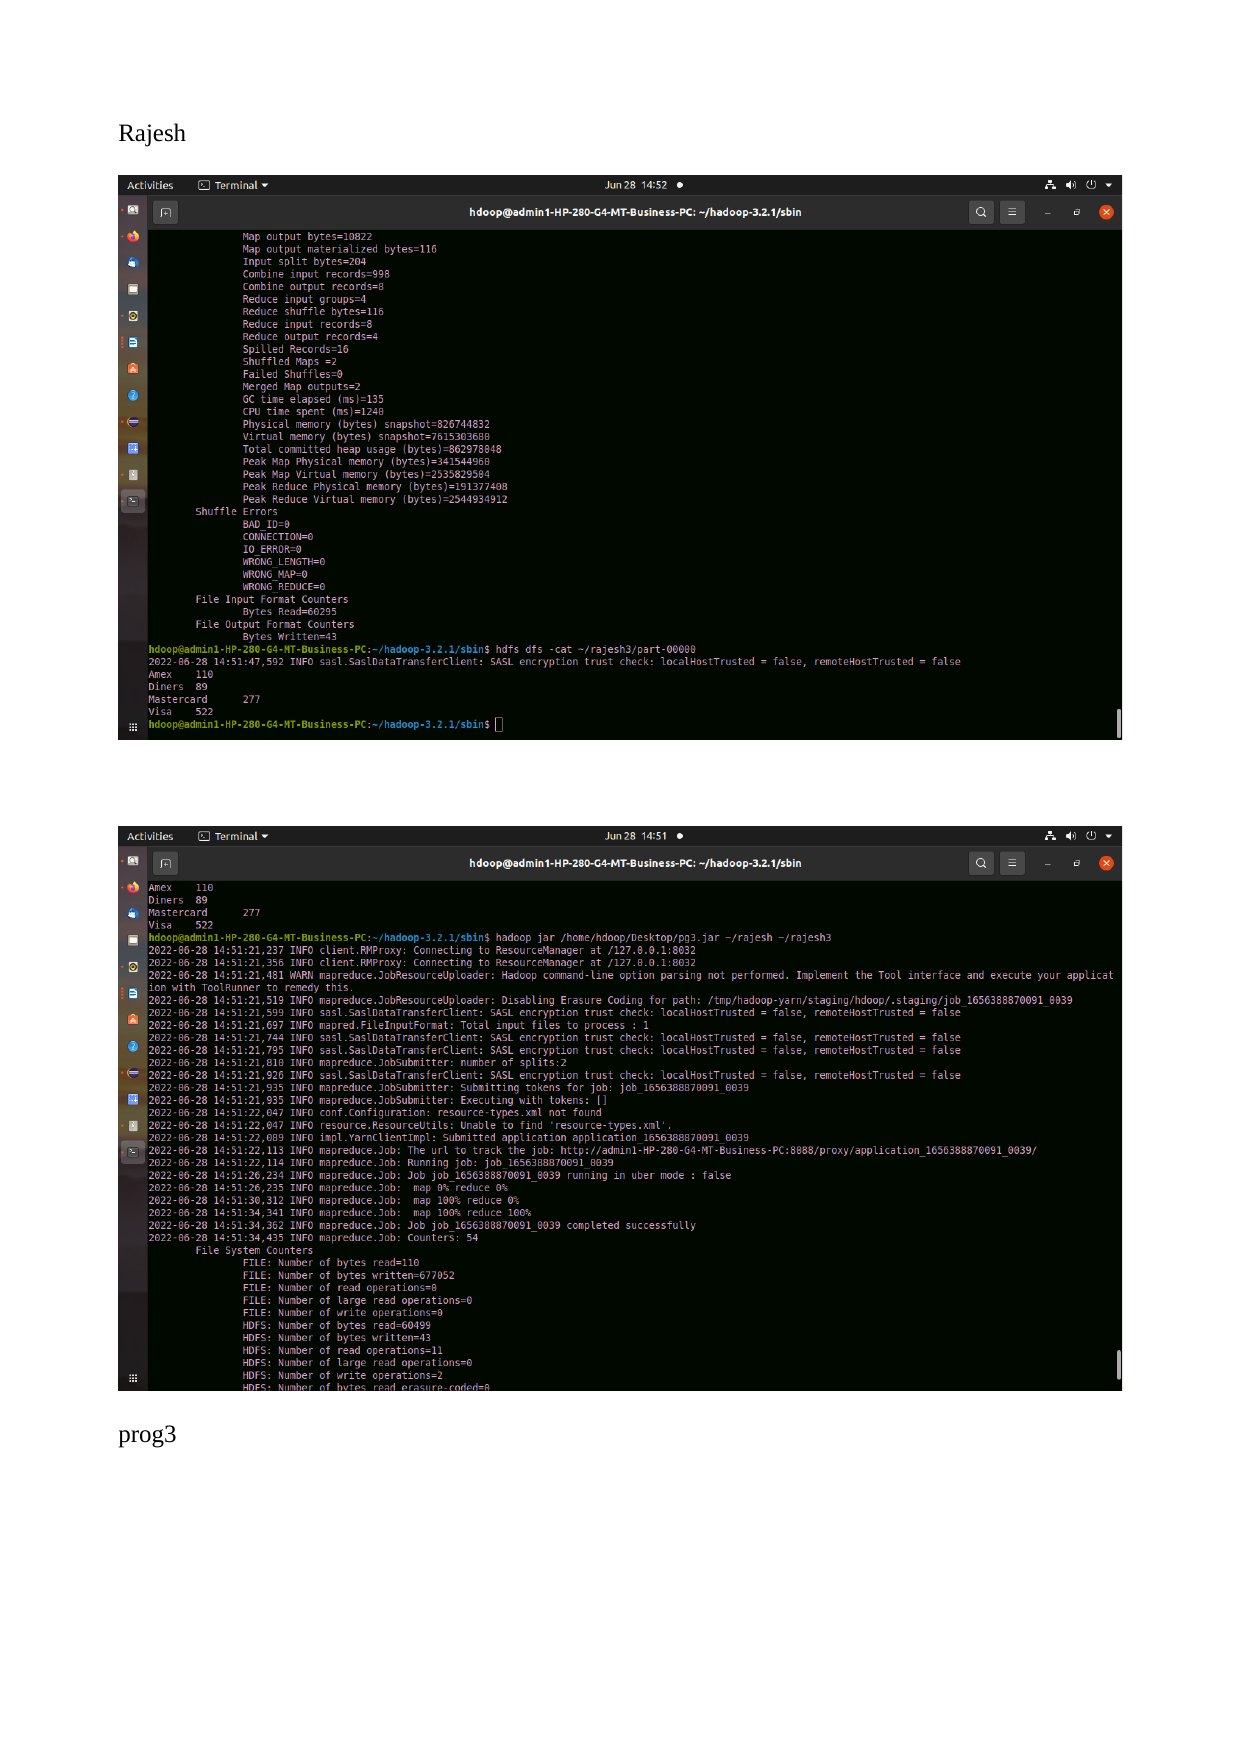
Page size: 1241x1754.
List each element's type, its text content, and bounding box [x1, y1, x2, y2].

text prog3 [118, 1419, 1122, 1448]
picture [118, 175, 1123, 740]
text Rajesh [118, 118, 1122, 147]
picture [118, 826, 1123, 1391]
